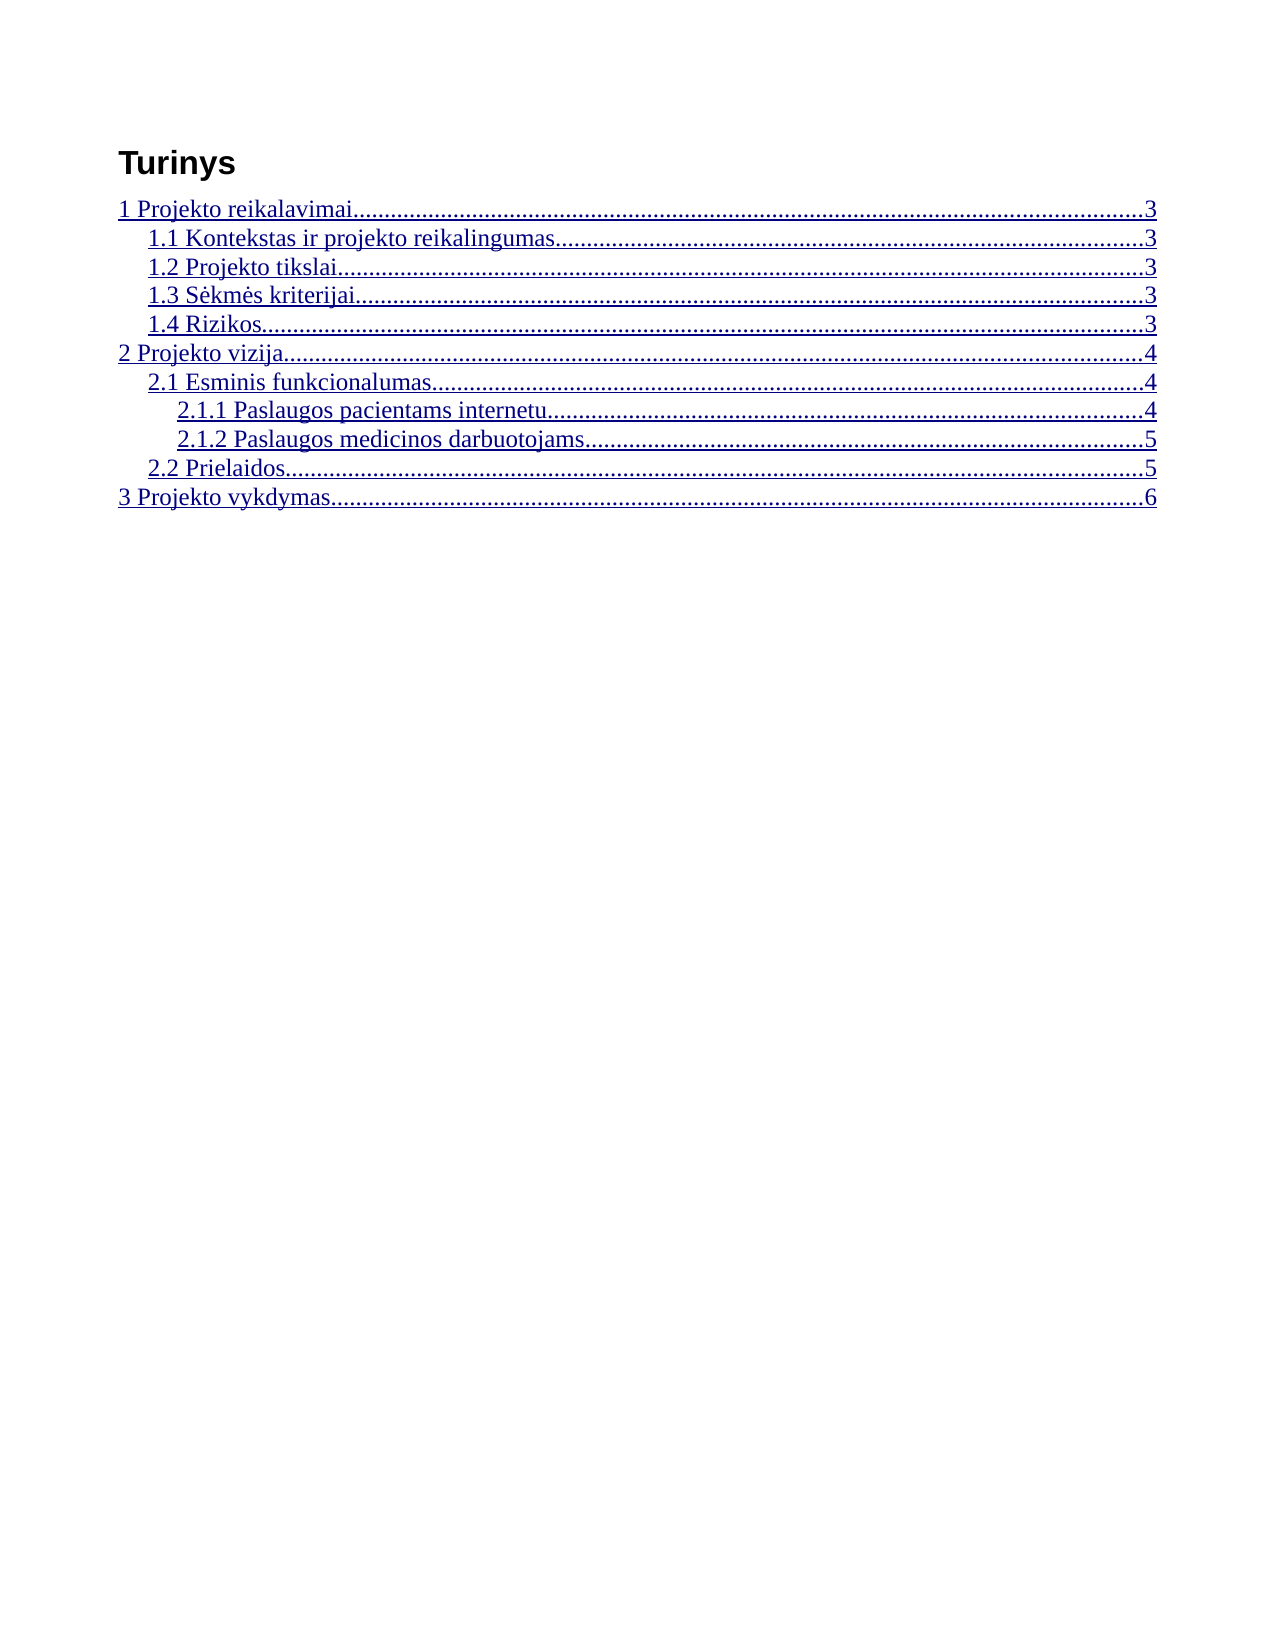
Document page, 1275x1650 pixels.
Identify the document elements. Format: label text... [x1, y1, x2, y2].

text 1.4 Rizikos 3 [148, 309, 1157, 334]
text 2.2 Prielaidos 5 [148, 453, 1157, 478]
text 2.1 Esminis funkcionalumas 4 [148, 367, 1157, 392]
text 2 Projekto vizija 4 [118, 338, 1157, 363]
text 2.1.2 Paslaugos medicinos darbuotojams 5 [177, 424, 1157, 449]
text 3 Projekto vykdymas 6 [118, 482, 1157, 507]
subtitle Turinys [118, 143, 1157, 182]
text 2.1.1 Paslaugos pacientams internetu 4 [177, 395, 1157, 420]
text 1.2 Projekto tikslai 3 [148, 252, 1157, 277]
text 1.3 Sėkmės kriterijai 3 [148, 280, 1157, 305]
text 1.1 Kontekstas ir projekto reikalingumas 3 [148, 223, 1157, 248]
text 1 Projekto reikalavimai 3 [118, 194, 1157, 219]
